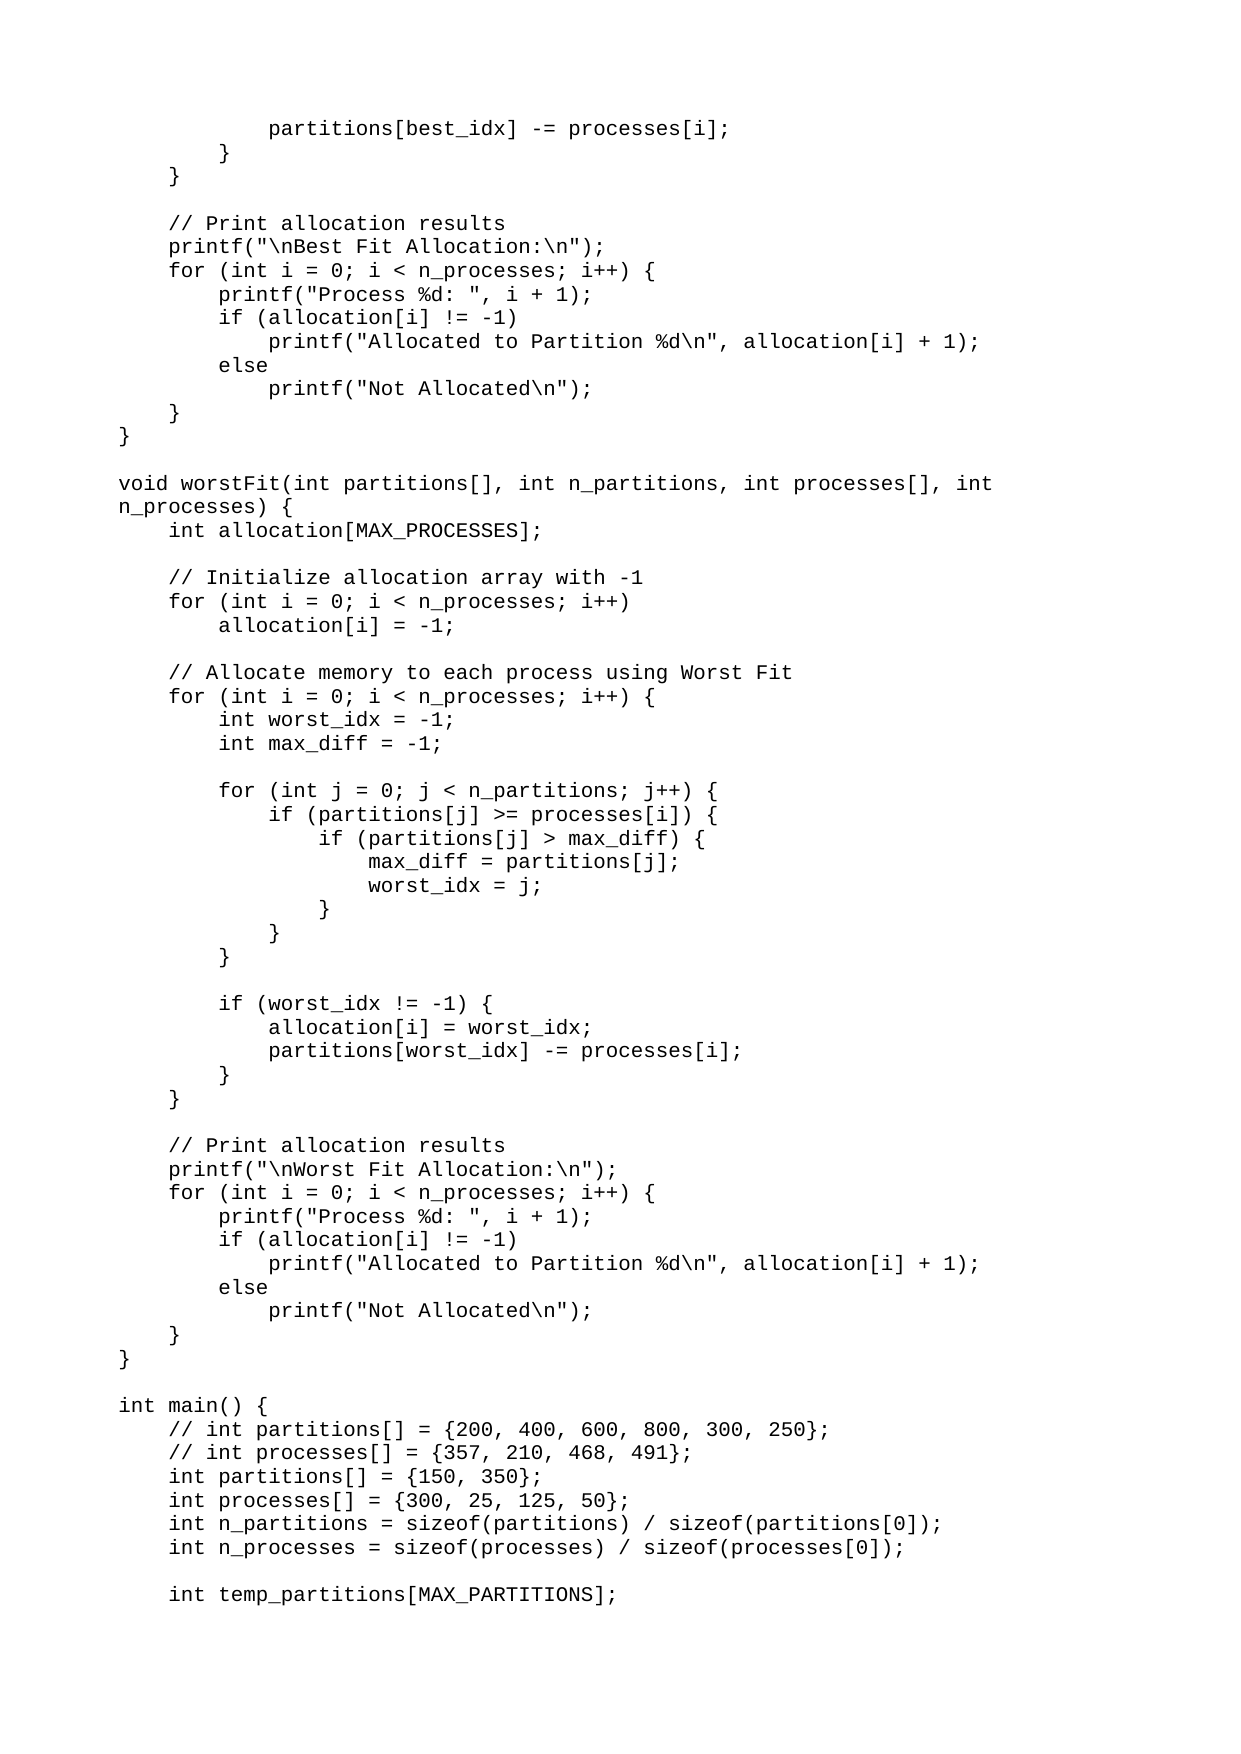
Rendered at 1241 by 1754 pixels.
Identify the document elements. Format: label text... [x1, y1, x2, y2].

text int temp_partitions[MAX_PARTITIONS]; [118, 1584, 1122, 1608]
text } [118, 426, 1122, 449]
text if (allocation[i] != -1) [118, 1229, 1122, 1253]
text } [118, 1348, 1122, 1371]
text } [118, 922, 1122, 946]
text // Print allocation results [118, 1135, 1122, 1158]
text } [118, 402, 1122, 426]
text int n_partitions = sizeof(partitions) / sizeof(partitions[0]); [118, 1513, 1122, 1537]
text partitions[best_idx] -= processes[i]; [118, 118, 1122, 142]
text for (int i = 0; i < n_processes; i++) [118, 591, 1122, 615]
text max_diff = partitions[j]; [118, 851, 1122, 875]
text int partitions[] = {150, 350}; [118, 1466, 1122, 1489]
text printf("Not Allocated\n"); [118, 378, 1122, 402]
text } [118, 1324, 1122, 1348]
text int worst_idx = -1; [118, 709, 1122, 733]
text int processes[] = {300, 25, 125, 50}; [118, 1489, 1122, 1513]
text for (int i = 0; i < n_processes; i++) { [118, 686, 1122, 709]
text for (int j = 0; j < n_partitions; j++) { [118, 780, 1122, 804]
text printf("\nWorst Fit Allocation:\n"); [118, 1158, 1122, 1182]
text } [118, 946, 1122, 969]
text if (partitions[j] > max_diff) { [118, 827, 1122, 851]
text } [118, 1088, 1122, 1111]
text if (worst_idx != -1) { [118, 993, 1122, 1017]
text printf("\nBest Fit Allocation:\n"); [118, 236, 1122, 260]
text int allocation[MAX_PROCESSES]; [118, 520, 1122, 544]
text allocation[i] = worst_idx; [118, 1017, 1122, 1040]
text // Allocate memory to each process using Worst Fit [118, 662, 1122, 686]
text } [118, 142, 1122, 165]
text int n_processes = sizeof(processes) / sizeof(processes[0]); [118, 1537, 1122, 1561]
text void worstFit(int partitions[], int n_partitions, int processes[], int n_processes) { [118, 473, 1122, 520]
text if (partitions[j] >= processes[i]) { [118, 804, 1122, 827]
text worst_idx = j; [118, 875, 1122, 898]
text printf("Not Allocated\n"); [118, 1300, 1122, 1324]
text else [118, 1277, 1122, 1300]
text for (int i = 0; i < n_processes; i++) { [118, 1182, 1122, 1206]
text printf("Allocated to Partition %d\n", allocation[i] + 1); [118, 1253, 1122, 1277]
text // int partitions[] = {200, 400, 600, 800, 300, 250}; [118, 1419, 1122, 1442]
text } [118, 165, 1122, 189]
text printf("Allocated to Partition %d\n", allocation[i] + 1); [118, 331, 1122, 354]
text printf("Process %d: ", i + 1); [118, 1206, 1122, 1229]
text } [118, 898, 1122, 922]
text else [118, 354, 1122, 378]
text if (allocation[i] != -1) [118, 307, 1122, 331]
text printf("Process %d: ", i + 1); [118, 284, 1122, 307]
text for (int i = 0; i < n_processes; i++) { [118, 260, 1122, 284]
text // int processes[] = {357, 210, 468, 491}; [118, 1442, 1122, 1466]
text } [118, 1064, 1122, 1088]
text partitions[worst_idx] -= processes[i]; [118, 1040, 1122, 1064]
text // Initialize allocation array with -1 [118, 567, 1122, 591]
text int main() { [118, 1395, 1122, 1419]
text int max_diff = -1; [118, 733, 1122, 757]
text allocation[i] = -1; [118, 615, 1122, 638]
text // Print allocation results [118, 213, 1122, 236]
